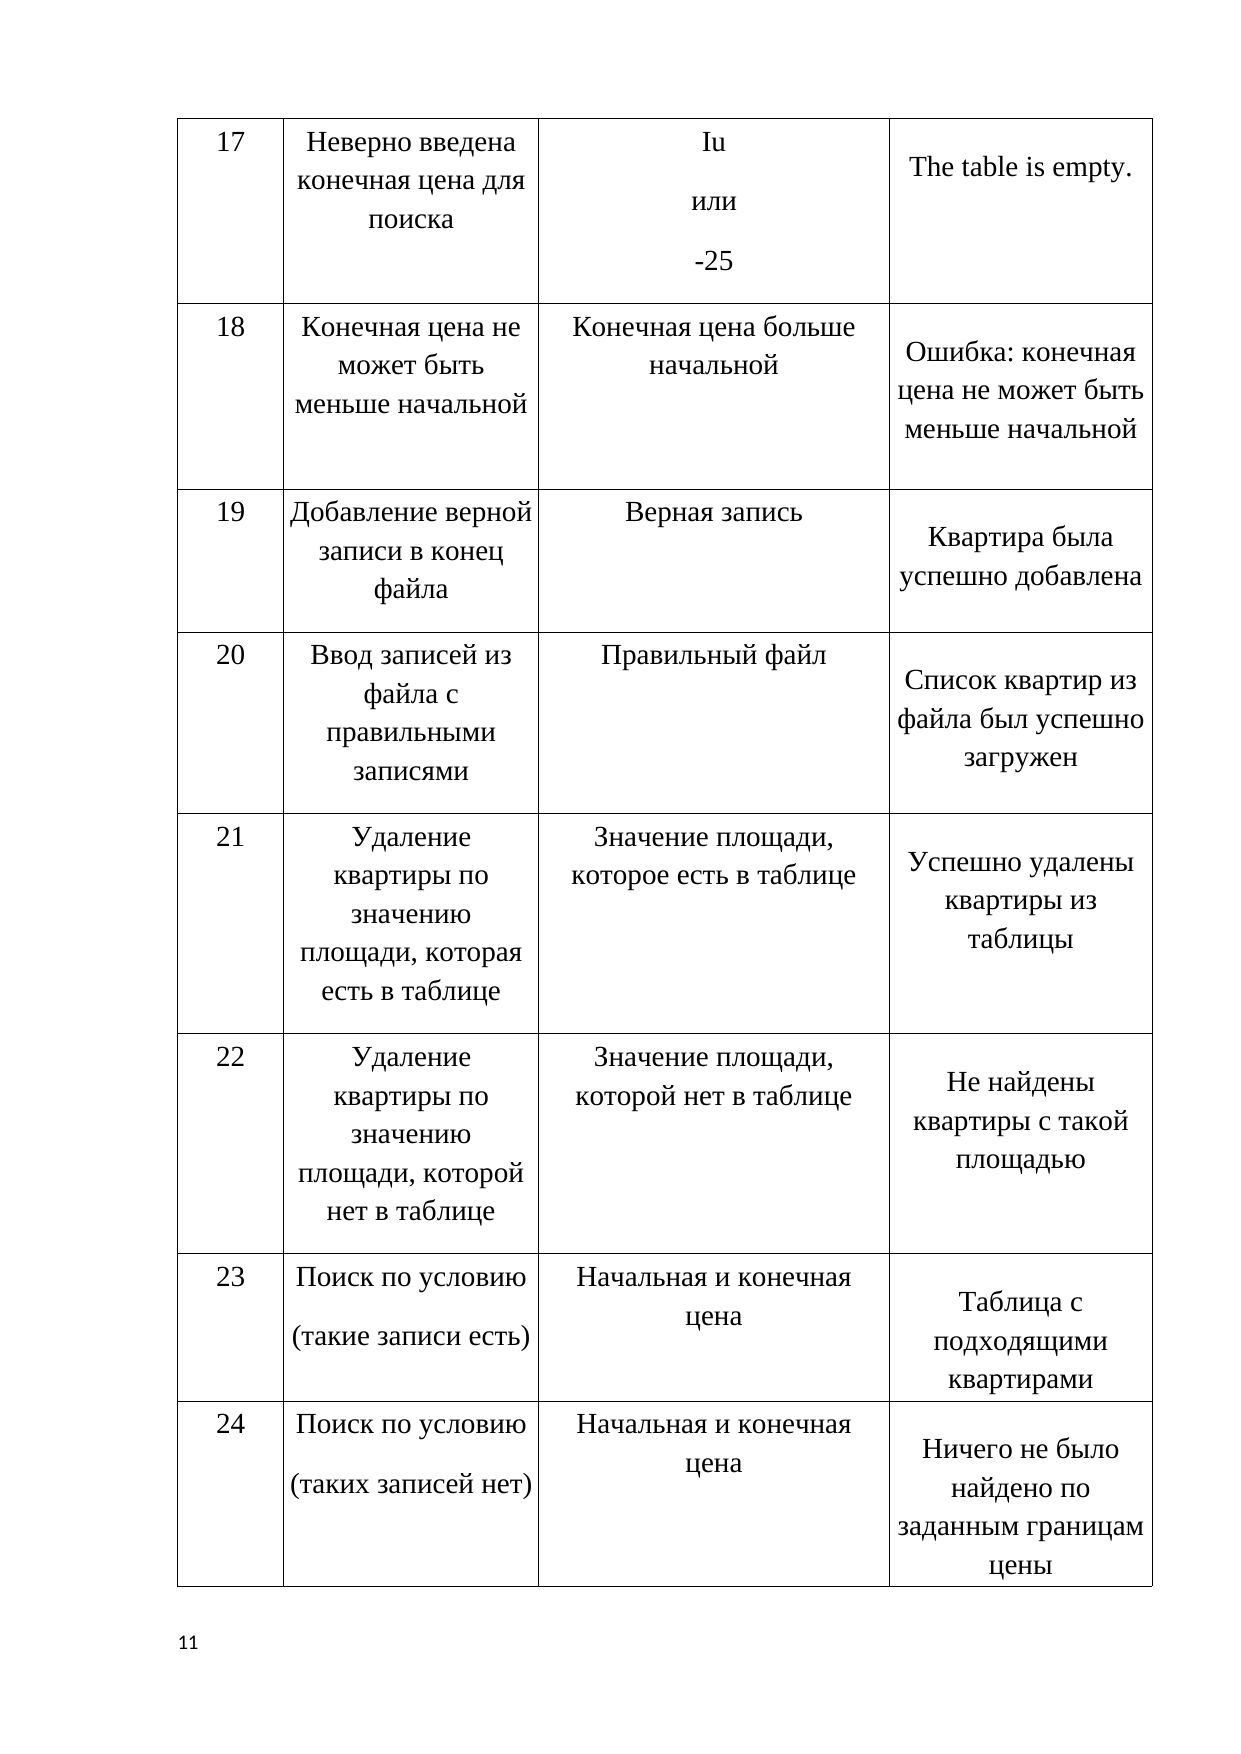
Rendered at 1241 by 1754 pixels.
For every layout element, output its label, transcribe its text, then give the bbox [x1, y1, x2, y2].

table_cell Успешно удалены квартиры из таблицы [890, 814, 1152, 1033]
table_cell Начальная и конечная цена [539, 1254, 889, 1401]
table_cell Таблица с подходящими квартирами [890, 1254, 1152, 1401]
table_cell 17 [178, 119, 283, 303]
table_cell Ввод записей из файла с правильными записями [284, 633, 538, 813]
table_cell Правильный файл [539, 633, 889, 813]
table_cell 20 [178, 633, 283, 813]
table_cell 19 [178, 490, 283, 632]
table_cell Ничего не было найдено по заданным границам цены [890, 1402, 1152, 1586]
table_cell Добавление верной записи в конец файла [284, 490, 538, 632]
table_cell Неверно введена конечная цена для поиска [284, 119, 538, 303]
table_cell Поиск по условию (такие записи есть) [284, 1254, 538, 1401]
table_cell Не найдены квартиры с такой площадью [890, 1034, 1152, 1253]
table_cell Удаление квартиры по значению площади, которой нет в таблице [284, 1034, 538, 1253]
table_cell The table is empty. [890, 119, 1152, 303]
table_cell 23 [178, 1254, 283, 1401]
table_cell Конечная цена больше начальной [539, 304, 889, 488]
table_cell Верная запись [539, 490, 889, 632]
table_cell Удаление квартиры по значению площади, которая есть в таблице [284, 814, 538, 1033]
table_cell Iu или -25 [539, 119, 889, 303]
table_cell 21 [178, 814, 283, 1033]
table_cell Значение площади, которое есть в таблице [539, 814, 889, 1033]
table_cell 22 [178, 1034, 283, 1253]
table_cell Конечная цена не может быть меньше начальной [284, 304, 538, 488]
table_cell 24 [178, 1402, 283, 1586]
table_cell 18 [178, 304, 283, 488]
table_cell Ошибка: конечная цена не может быть меньше начальной [890, 304, 1152, 488]
table_cell Значение площади, которой нет в таблице [539, 1034, 889, 1253]
table_cell Начальная и конечная цена [539, 1402, 889, 1586]
table_cell Список квартир из файла был успешно загружен [890, 633, 1152, 813]
table_cell Квартира была успешно добавлена [890, 490, 1152, 632]
table_cell Поиск по условию (таких записей нет) [284, 1402, 538, 1586]
